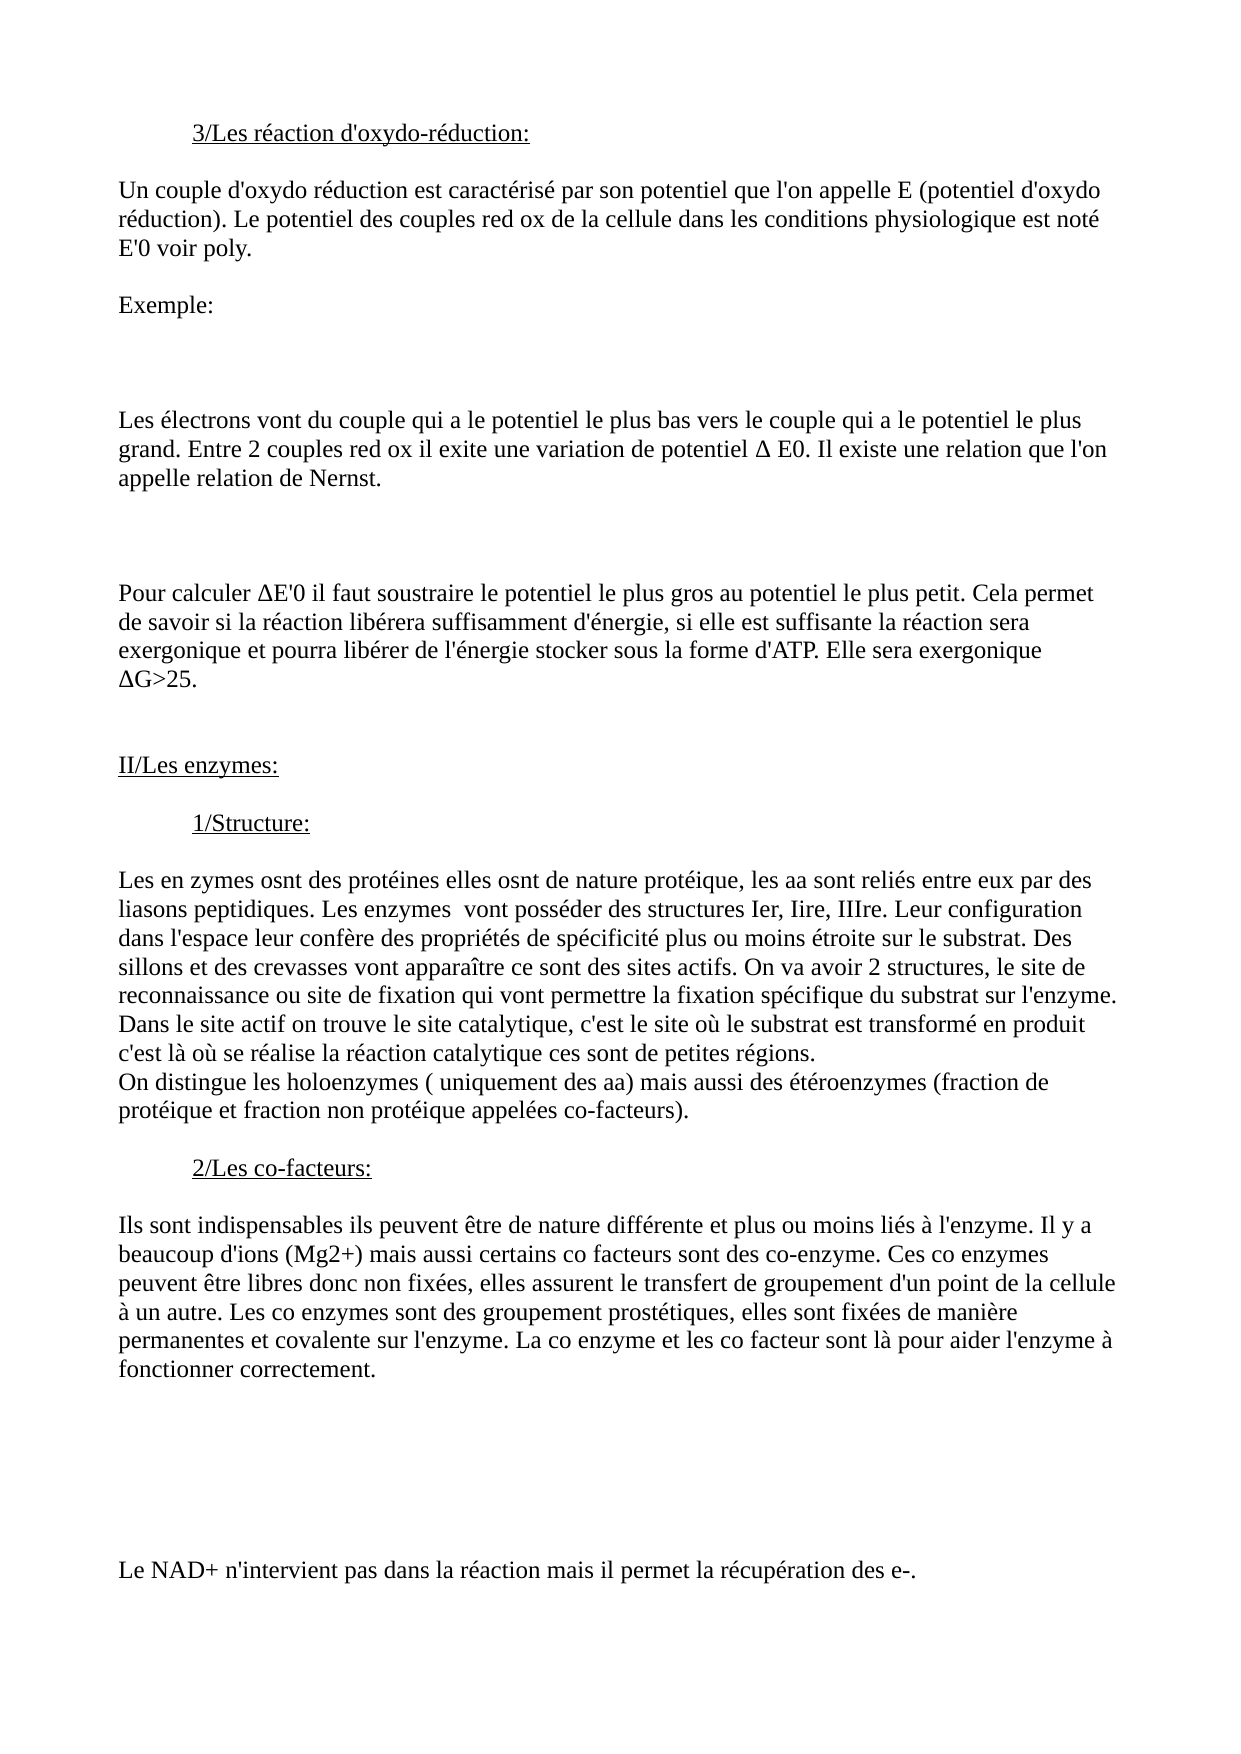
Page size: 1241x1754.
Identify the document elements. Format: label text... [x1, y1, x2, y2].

text 3/Les réaction d'oxydo-réduction: [118, 118, 1122, 147]
text Pour calculer ΔE'0 il faut soustraire le potentiel le plus gros au potentiel le plus petit. Cela permet de savoir si la réaction libérera suffisamment d'énergie, si elle est suffisante la réaction sera exergonique et pourra libérer de l'énergie stocker sous la forme d'ATP. Elle sera exergonique ΔG>25. [118, 578, 1122, 693]
text II/Les enzymes: [118, 751, 1122, 779]
text On distingue les holoenzymes ( uniquement des aa) mais aussi des étéroenzymes (fraction de protéique et fraction non protéique appelées co-facteurs). [118, 1067, 1122, 1124]
text 2/Les co-facteurs: [118, 1153, 1122, 1182]
text Les en zymes osnt des protéines elles osnt de nature protéique, les aa sont reliés entre eux par des liasons peptidiques. Les enzymes vont posséder des structures Ier, Iire, IIIre. Leur configuration dans l'espace leur confère des propriétés de spécificité plus ou moins étroite sur le substrat. Des sillons et des crevasses vont apparaître ce sont des sites actifs. On va avoir 2 structures, le site de reconnaissance ou site de fixation qui vont permettre la fixation spécifique du substrat sur l'enzyme. Dans le site actif on trouve le site catalytique, c'est le site où le substrat est transformé en produit c'est là où se réalise la réaction catalytique ces sont de petites régions. [118, 866, 1122, 1067]
text Un couple d'oxydo réduction est caractérisé par son potentiel que l'on appelle E (potentiel d'oxydo réduction). Le potentiel des couples red ox de la cellule dans les conditions physiologique est noté E'0 voir poly. [118, 176, 1122, 262]
text Les électrons vont du couple qui a le potentiel le plus bas vers le couple qui a le potentiel le plus grand. Entre 2 couples red ox il exite une variation de potentiel Δ E0. Il existe une relation que l'on appelle relation de Nernst. [118, 406, 1122, 492]
text Ils sont indispensables ils peuvent être de nature différente et plus ou moins liés à l'enzyme. Il y a beaucoup d'ions (Mg2+) mais aussi certains co facteurs sont des co-enzyme. Ces co enzymes peuvent être libres donc non fixées, elles assurent le transfert de groupement d'un point de la cellule à un autre. Les co enzymes sont des groupement prostétiques, elles sont fixées de manière permanentes et covalente sur l'enzyme. La co enzyme et les co facteur sont là pour aider l'enzyme à fonctionner correctement. [118, 1211, 1122, 1383]
text Exemple: [118, 291, 1122, 319]
text 1/Structure: [118, 808, 1122, 837]
text Le NAD+ n'intervient pas dans la réaction mais il permet la récupération des e-. [118, 1556, 1122, 1584]
